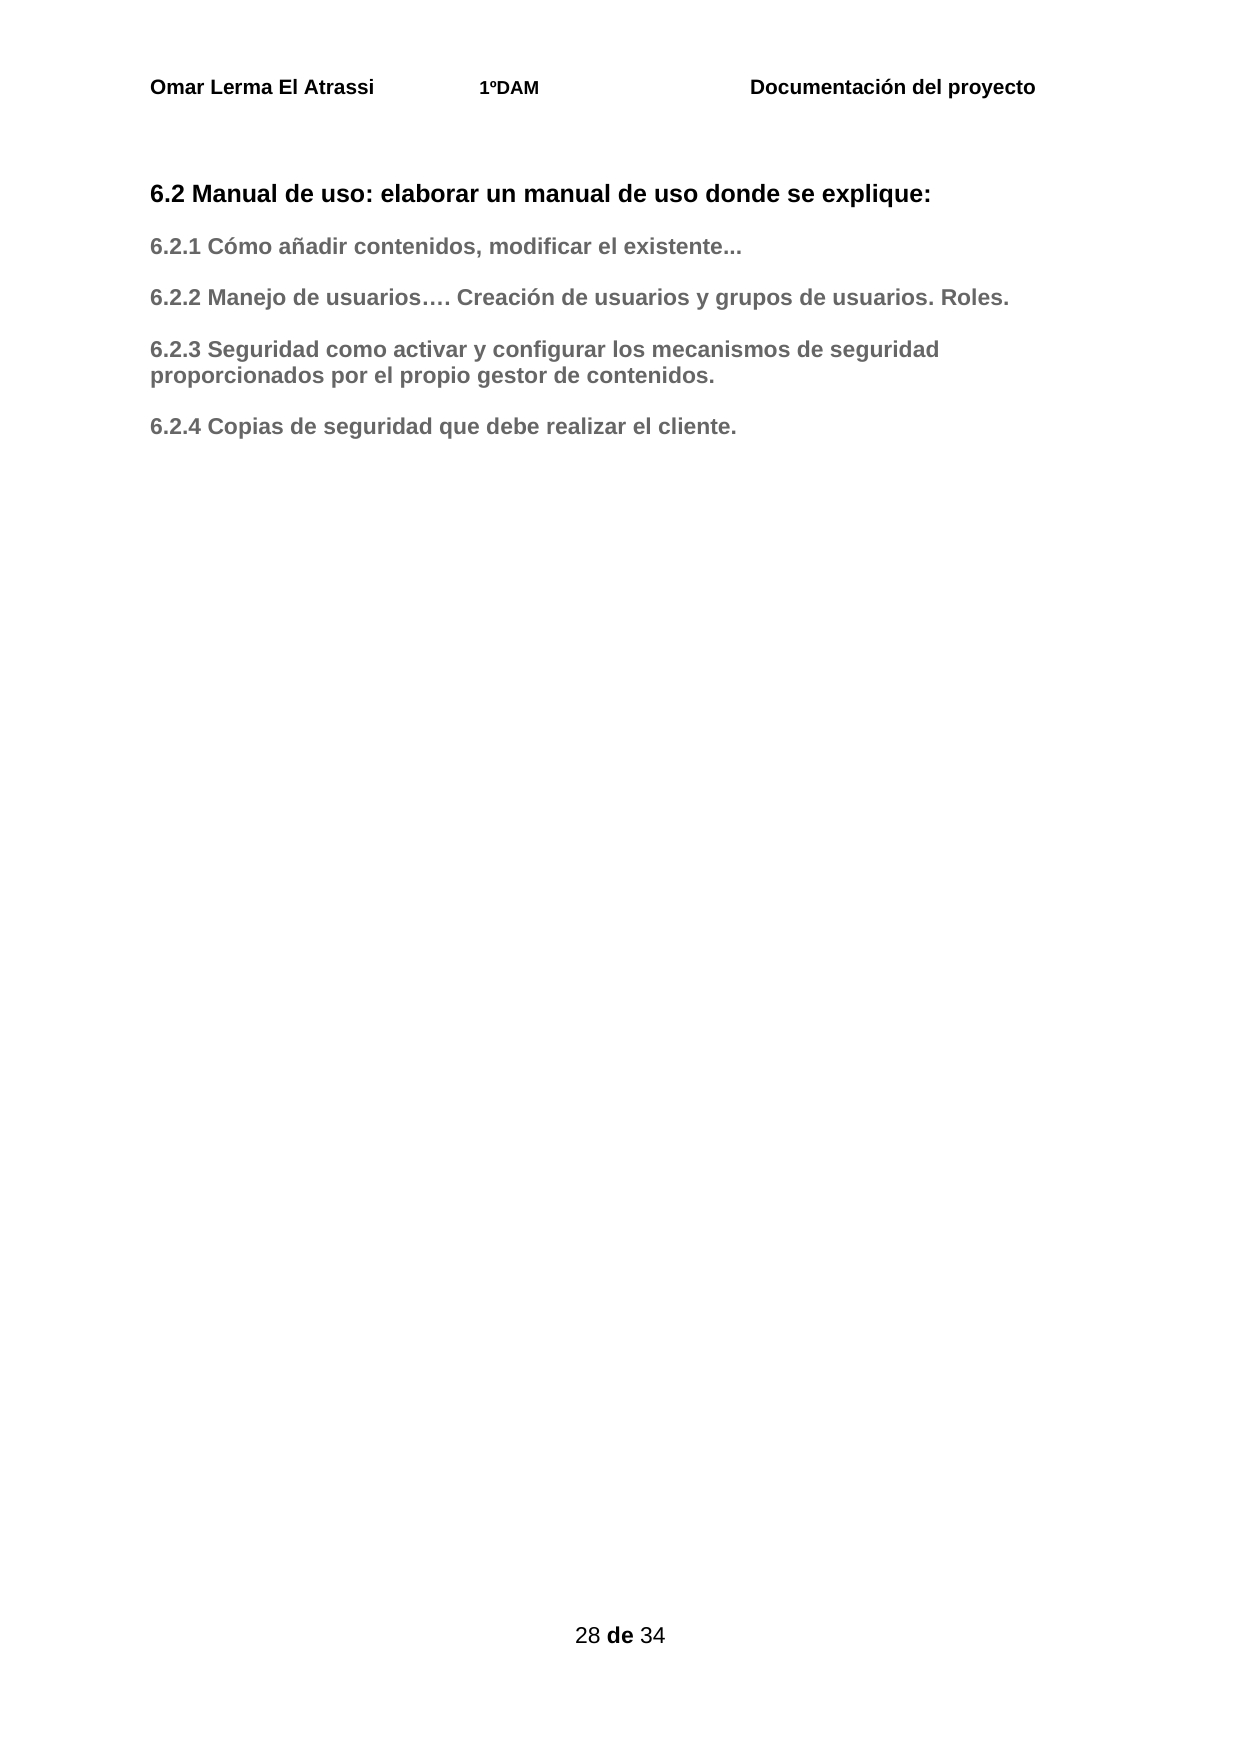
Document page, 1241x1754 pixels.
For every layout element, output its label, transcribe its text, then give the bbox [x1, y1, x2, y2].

subtitle 6.2 Manual de uso: elaborar un manual de uso donde se explique: [150, 179, 1090, 208]
subtitle 6.2.3 Seguridad como activar y configurar los mecanismos de seguridad proporcionados por el propio gestor de contenidos. [150, 336, 1090, 388]
subtitle 6.2.4 Copias de seguridad que debe realizar el cliente. [150, 413, 1090, 440]
subtitle 6.2.1 Cómo añadir contenidos, modificar el existente... [150, 233, 1090, 259]
subtitle 6.2.2 Manejo de usuarios…. Creación de usuarios y grupos de usuarios. Roles. [150, 284, 1090, 311]
